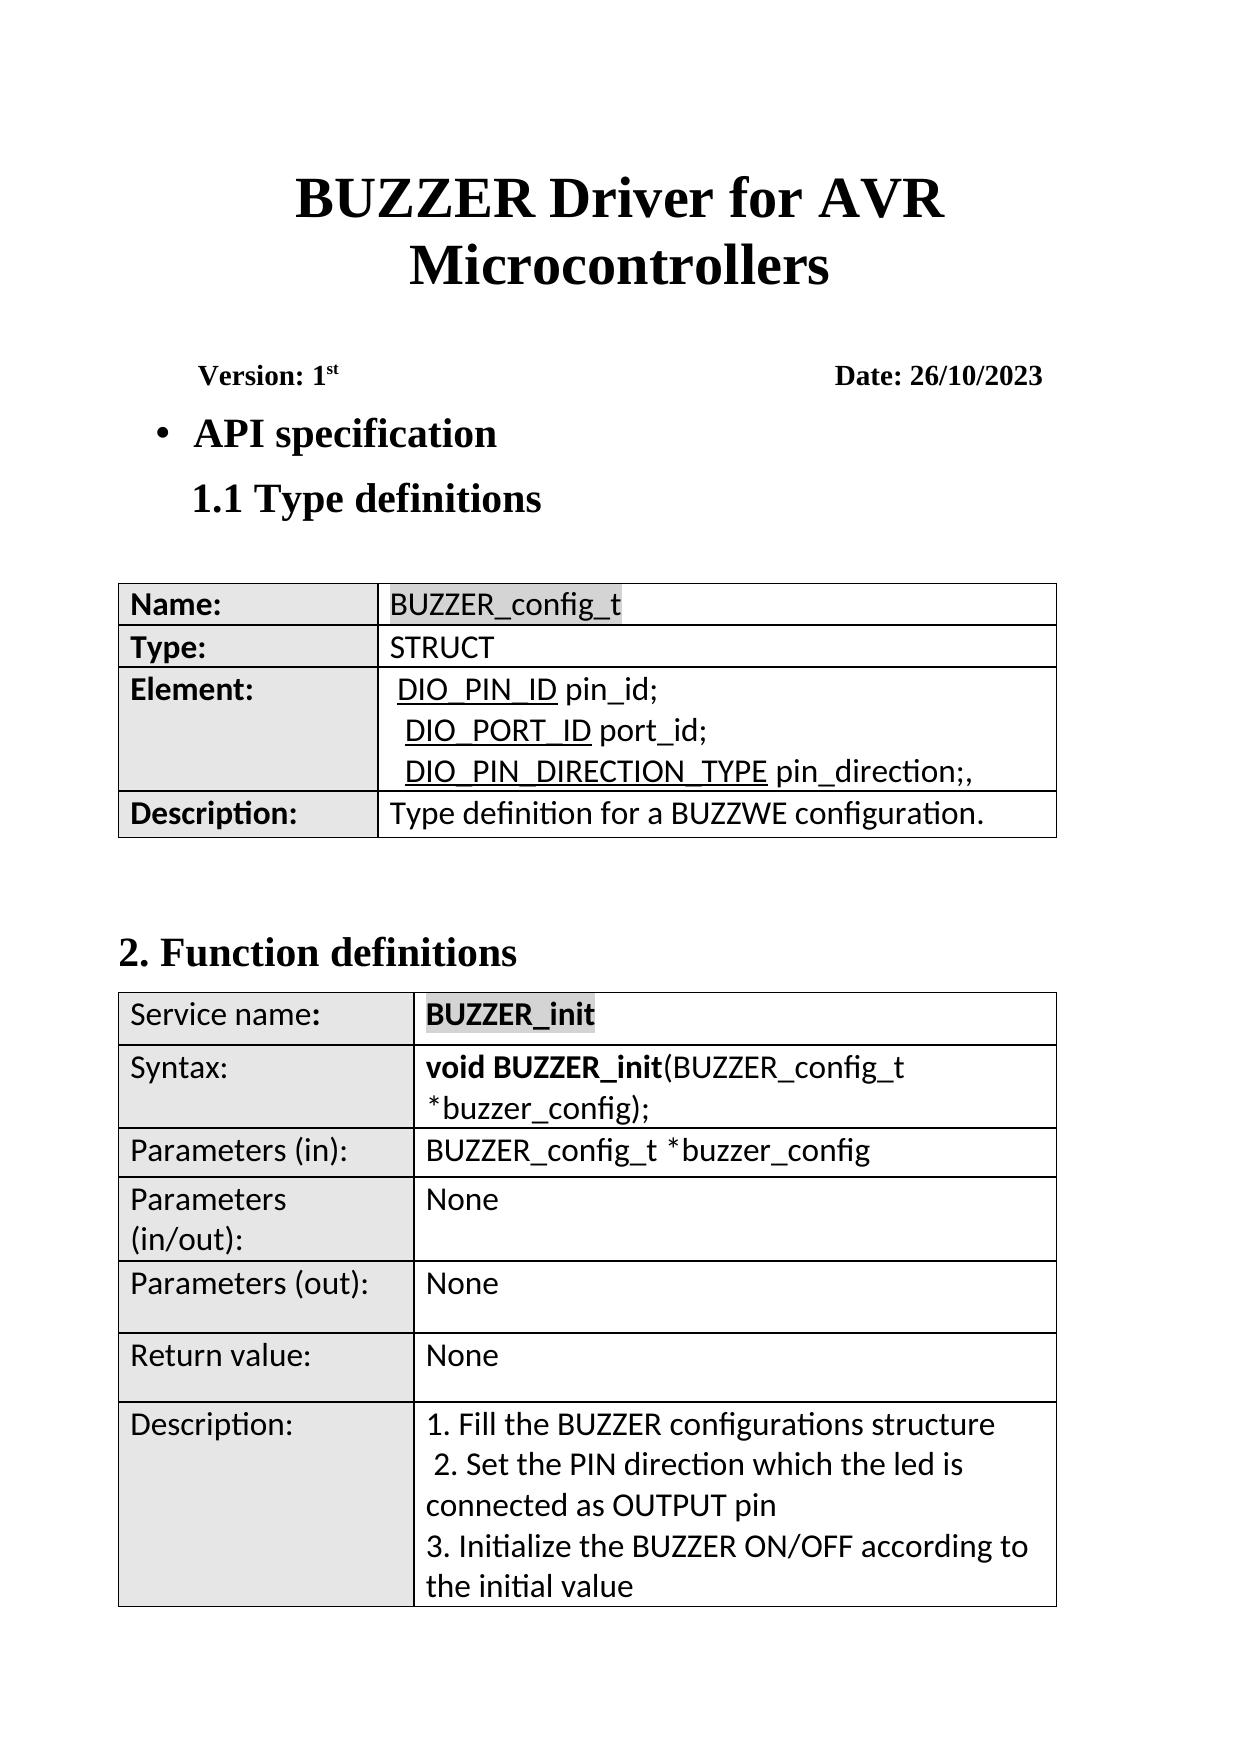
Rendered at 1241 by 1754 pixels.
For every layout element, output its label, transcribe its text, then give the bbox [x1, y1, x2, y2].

table_cell Type definition for a BUZZWE configuration. [379, 792, 1056, 837]
text 1.1 Type definitions [118, 473, 1122, 521]
table_cell Syntax: [119, 1046, 413, 1127]
table_cell 1. Fill the BUZZER configurations structure 2. Set the PIN direction which the led is connected as OUTPUT pin 3. Initialize the BUZZER ON/OFF according to the initial value [415, 1403, 1056, 1606]
table_cell Parameters (in/out): [119, 1178, 413, 1260]
table_header Service name: [119, 993, 413, 1044]
table_header BUZZER_init [415, 993, 1056, 1044]
list API specification [156, 408, 1122, 457]
table_cell None [415, 1178, 1056, 1260]
table_cell Description: [119, 792, 377, 837]
table_cell None [415, 1334, 1056, 1401]
table_cell Description: [119, 1403, 413, 1606]
text 2. Function definitions [118, 927, 1122, 975]
text Version: 1st Date: 26/10/2023 [118, 358, 1122, 392]
table_cell BUZZER_config_t *buzzer_config [415, 1129, 1056, 1176]
text BUZZER Driver for AVR Microcontrollers [118, 163, 1122, 297]
table_cell Parameters (out): [119, 1262, 413, 1332]
table_header Name: [119, 584, 377, 624]
table_cell void BUZZER_init(BUZZER_config_t *buzzer_config); [415, 1046, 1056, 1127]
table_header BUZZER_config_t [379, 584, 1056, 624]
table_cell Type: [119, 626, 377, 666]
table_cell None [415, 1262, 1056, 1332]
table_cell Parameters (in): [119, 1129, 413, 1176]
table_cell STRUCT [379, 626, 1056, 666]
table_cell DIO_PIN_ID pin_id; DIO_PORT_ID port_id; DIO_PIN_DIRECTION_TYPE pin_direction;, [379, 668, 1056, 790]
table_cell Return value: [119, 1334, 413, 1401]
table_cell Element: [119, 668, 377, 790]
